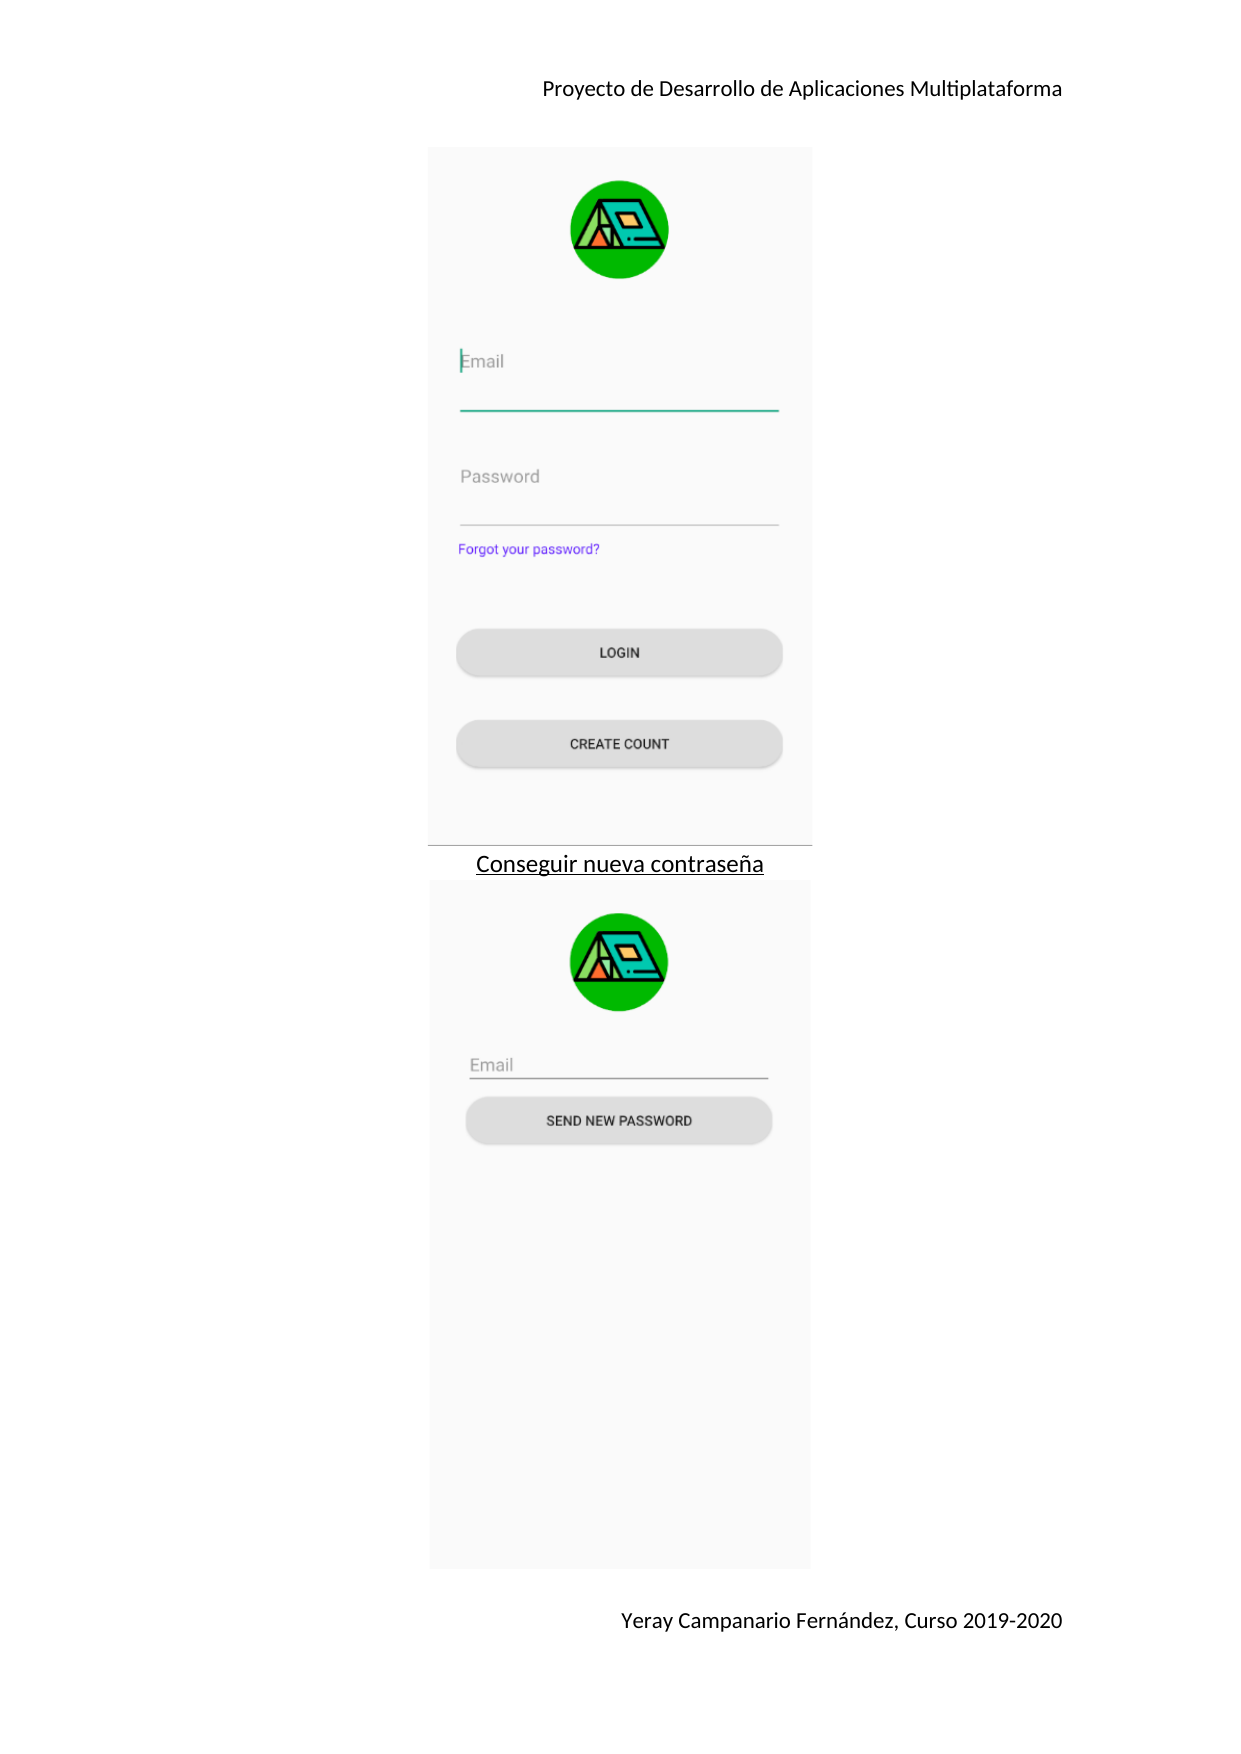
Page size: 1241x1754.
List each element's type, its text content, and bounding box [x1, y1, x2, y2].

picture [427, 147, 813, 846]
picture [429, 880, 811, 1569]
text Conseguir nueva contraseña [177, 148, 1063, 878]
